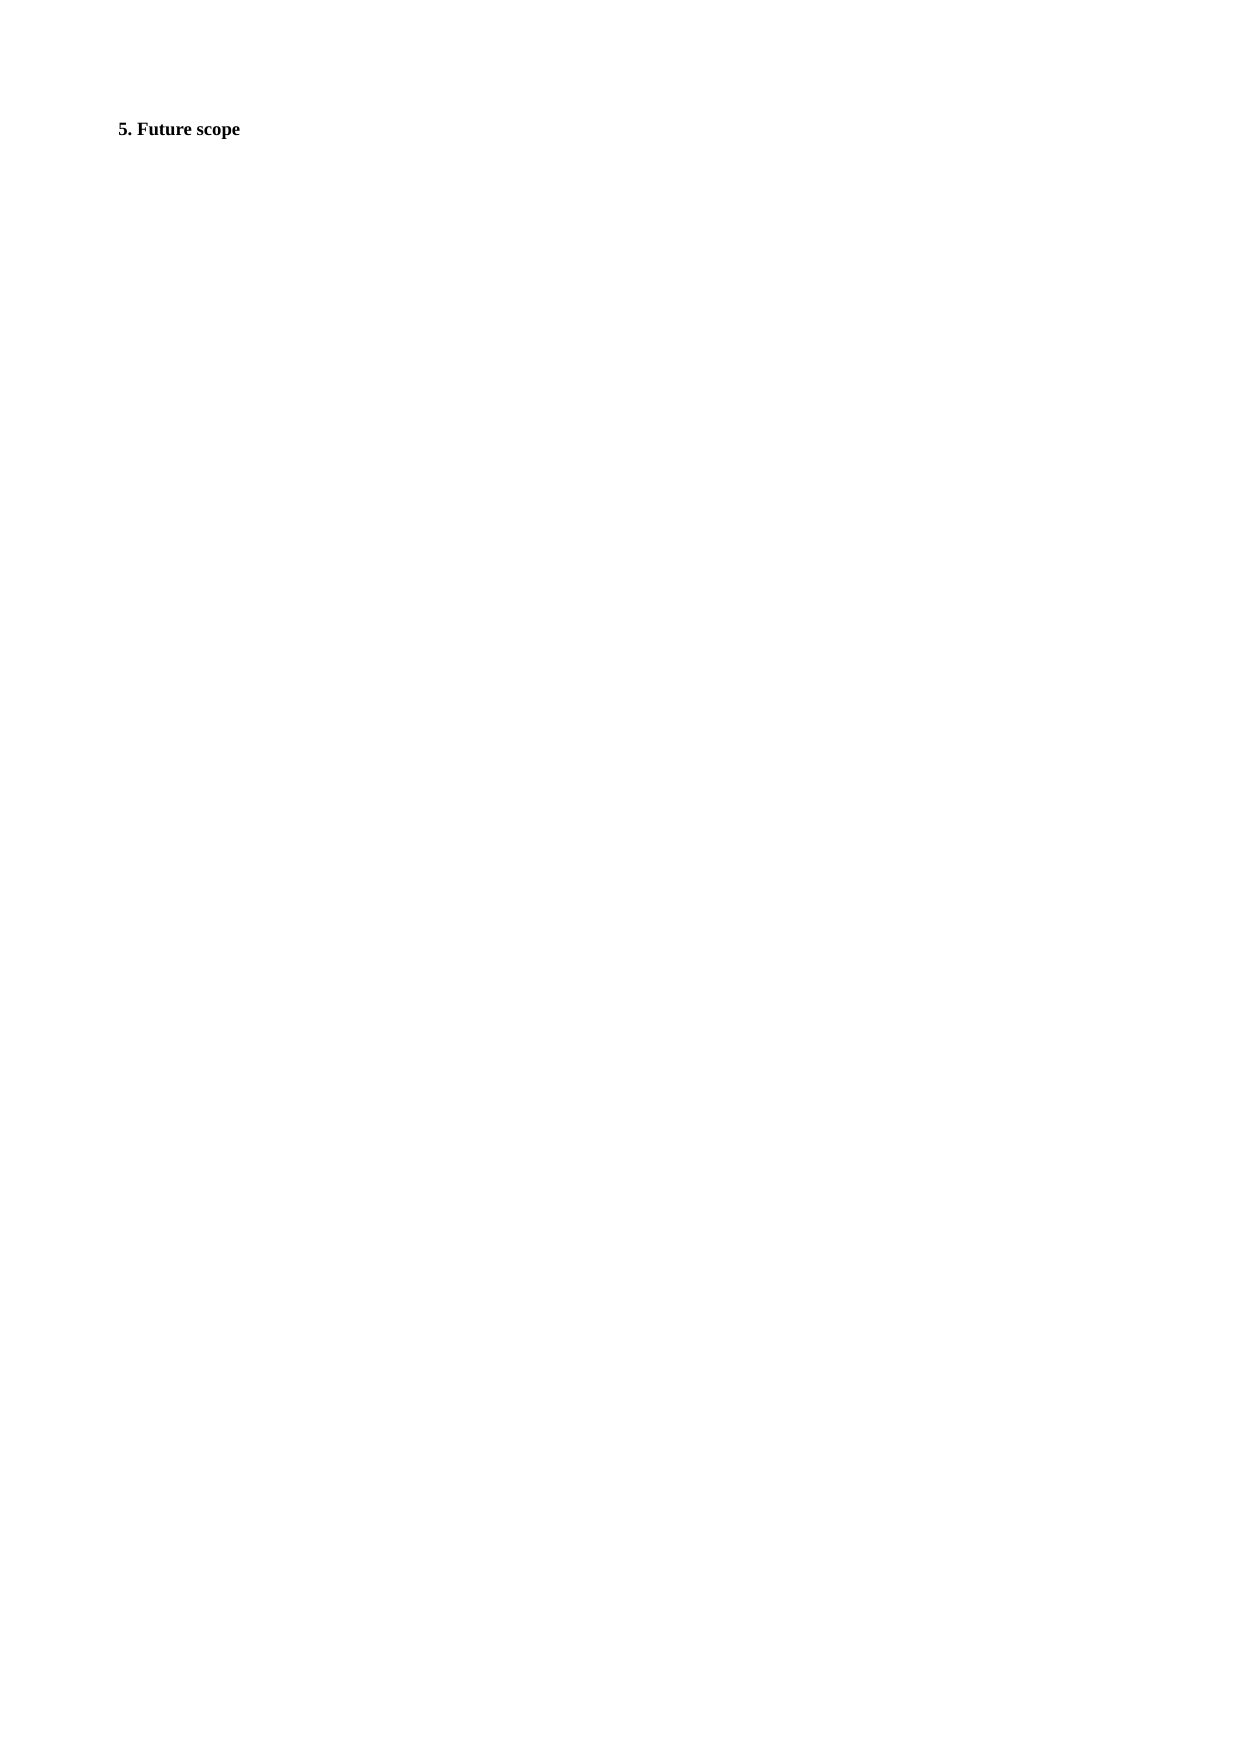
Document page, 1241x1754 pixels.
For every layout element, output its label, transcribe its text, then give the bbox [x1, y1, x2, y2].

text 5. Future scope [118, 118, 1122, 140]
